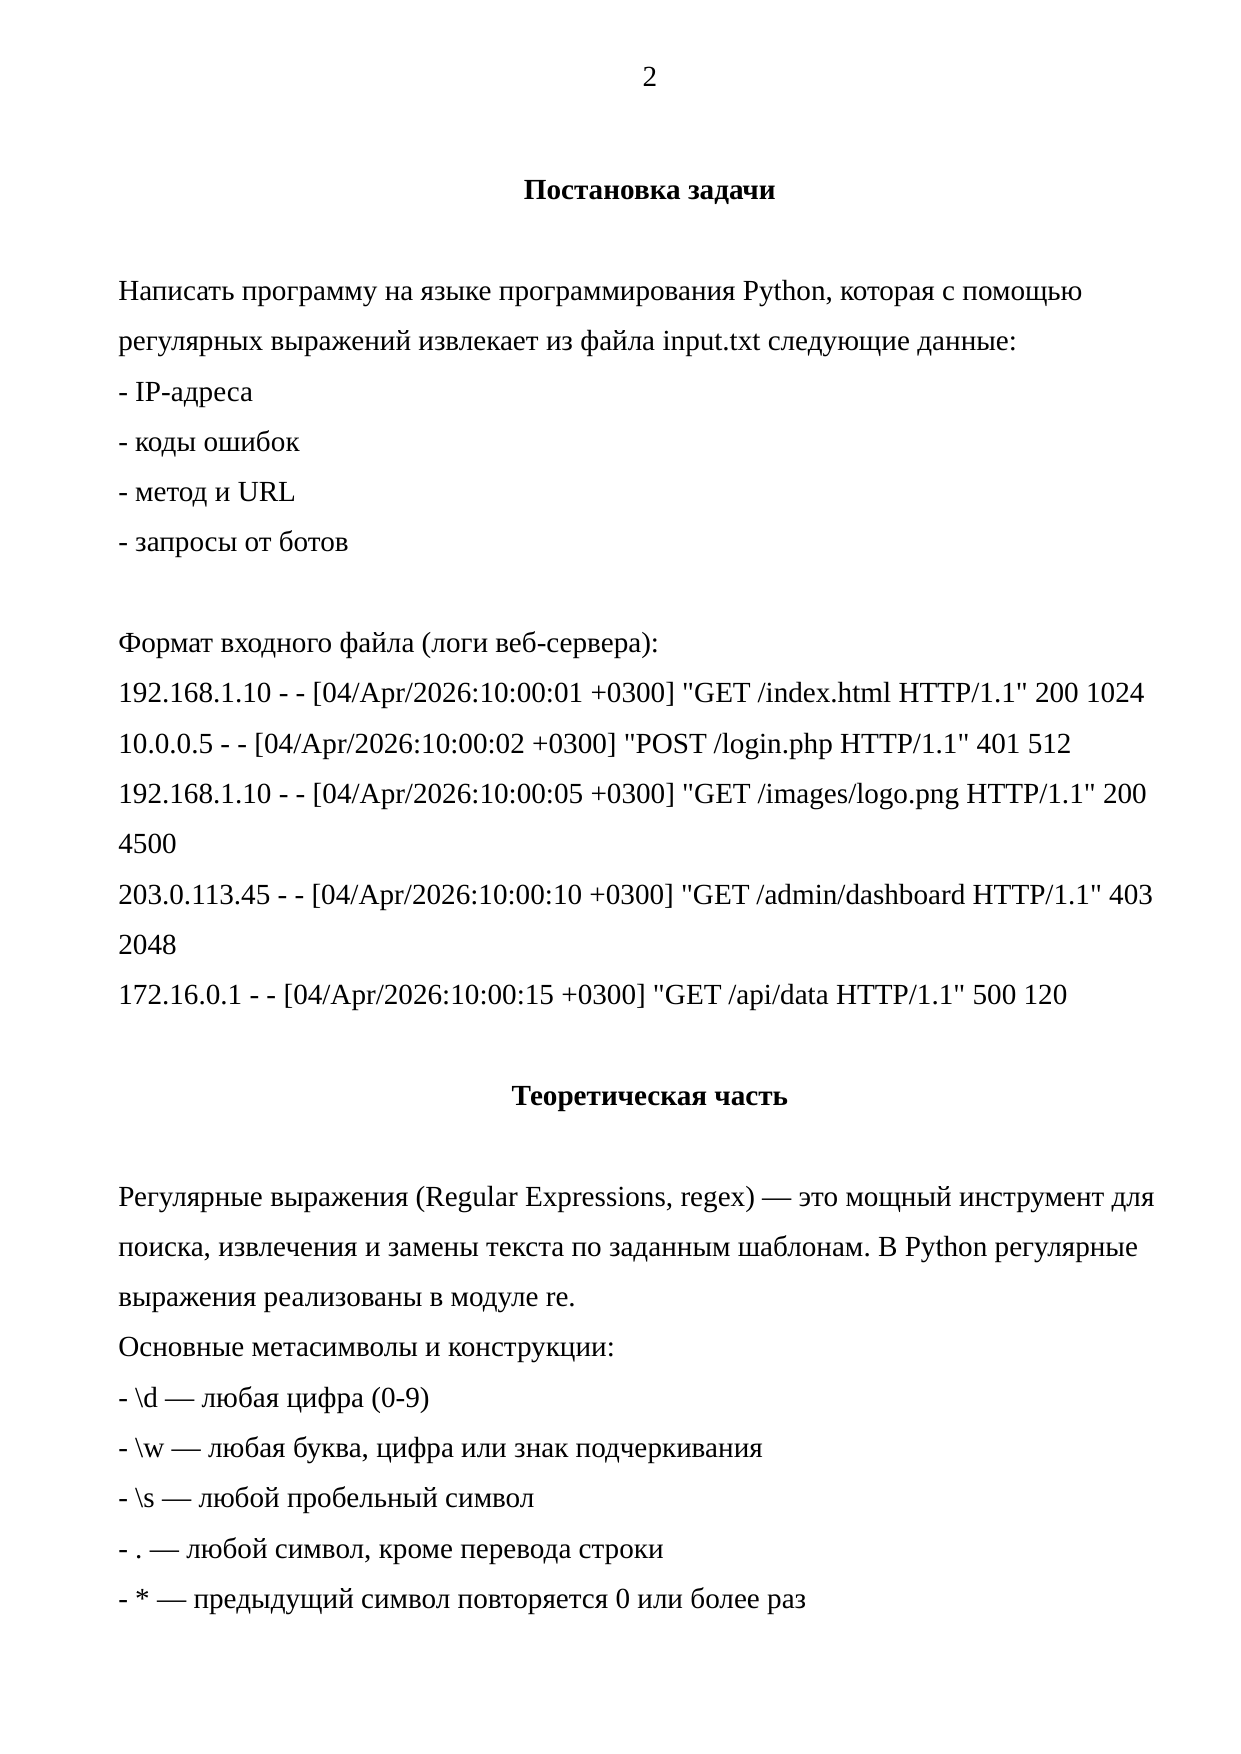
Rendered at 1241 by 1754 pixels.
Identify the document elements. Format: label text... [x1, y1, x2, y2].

text - \d — любая цифра (0-9) [118, 1380, 1181, 1413]
text - \w — любая буква, цифра или знак подчеркивания [118, 1430, 1181, 1464]
text 192.168.1.10 - - [04/Apr/2026:10:00:01 +0300] "GET /index.html HTTP/1.1" 200 1024 [118, 676, 1181, 709]
text 10.0.0.5 - - [04/Apr/2026:10:00:02 +0300] "POST /login.php HTTP/1.1" 401 512 [118, 726, 1181, 759]
text Теоретическая часть [118, 1078, 1181, 1112]
text - \s — любой пробельный символ [118, 1481, 1181, 1514]
text Формат входного файла (логи веб-сервера): [118, 625, 1181, 659]
text - запросы от ботов [118, 524, 1181, 558]
text - . — любой символ, кроме перевода строки [118, 1531, 1181, 1564]
text Постановка задачи [118, 172, 1181, 206]
text 192.168.1.10 - - [04/Apr/2026:10:00:05 +0300] "GET /images/logo.png HTTP/1.1" 200 4500 [118, 776, 1181, 860]
text - метод и URL [118, 474, 1181, 508]
text Написать программу на языке программирования Python, которая с помощью регулярных выражений извлекает из файла input.txt следующие данные: [118, 273, 1181, 357]
text Основные метасимволы и конструкции: [118, 1329, 1181, 1363]
text Регулярные выражения (Regular Expressions, regex) — это мощный инструмент для поиска, извлечения и замены текста по заданным шаблонам. В Python регулярные выражения реализованы в модуле re. [118, 1179, 1181, 1313]
text - коды ошибок [118, 424, 1181, 457]
text - * — предыдущий символ повторяется 0 или более раз [118, 1581, 1181, 1615]
text - IP-адреса [118, 374, 1181, 407]
text 203.0.113.45 - - [04/Apr/2026:10:00:10 +0300] "GET /admin/dashboard HTTP/1.1" 403 2048 [118, 877, 1181, 961]
text 172.16.0.1 - - [04/Apr/2026:10:00:15 +0300] "GET /api/data HTTP/1.1" 500 120 [118, 977, 1181, 1011]
